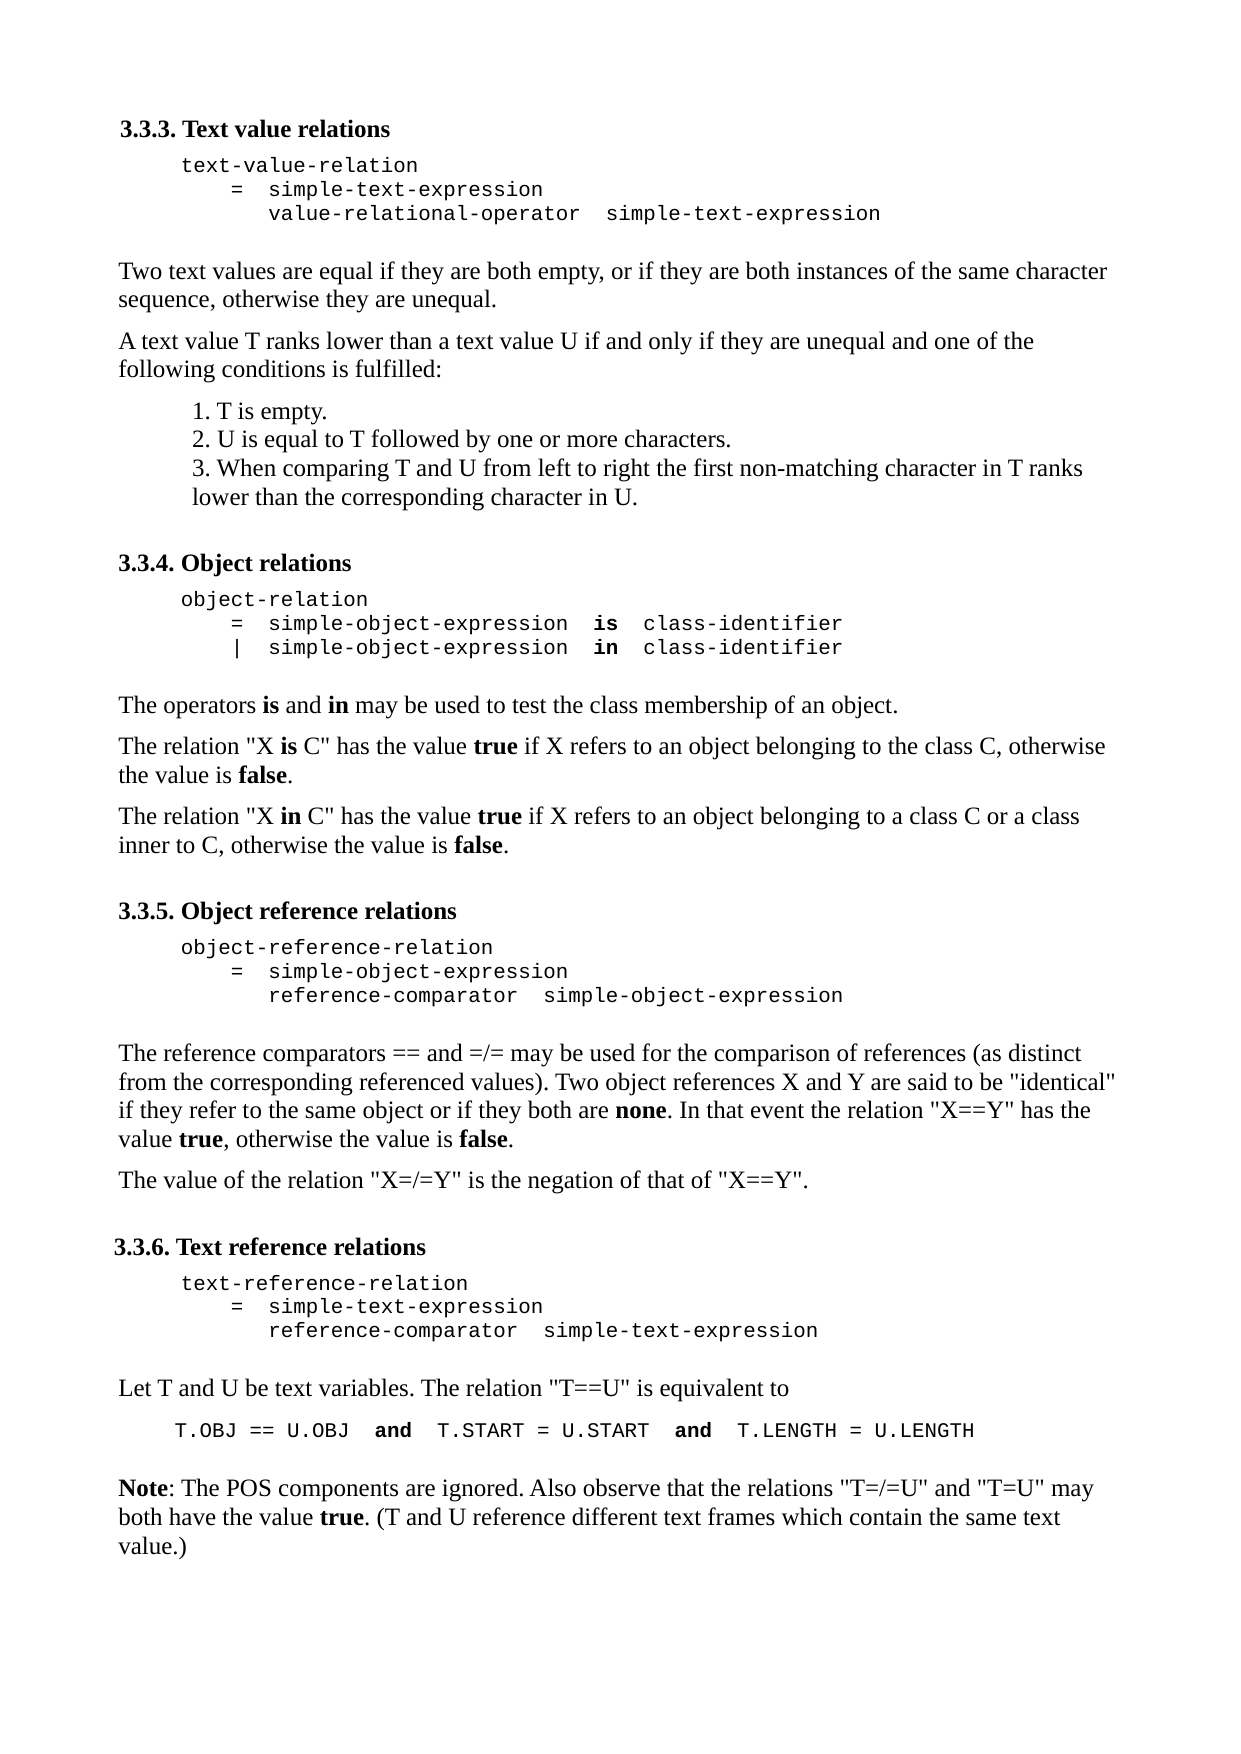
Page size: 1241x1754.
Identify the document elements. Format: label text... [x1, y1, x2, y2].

text Let T and U be text variables. The relation "T==U" is equivalent to [118, 1373, 1122, 1402]
text = simple-object-expression [118, 961, 1122, 985]
subtitle 3.3.5. Object reference relations [118, 896, 1122, 925]
subtitle 3.3.3. Text value relations [120, 114, 1122, 143]
text text-value-relation [118, 155, 1122, 179]
text The relation "X in C" has the value true if X refers to an object belonging to a class C or a class inner to C, otherwise the value is false. [118, 801, 1122, 859]
text = simple-object-expression is class-identifier [118, 613, 1122, 637]
text reference-comparator simple-object-expression [118, 985, 1122, 1008]
text value-relational-operator simple-text-expression [118, 203, 1122, 226]
text | simple-object-expression in class-identifier [118, 637, 1122, 660]
text = simple-text-expression [118, 179, 1122, 203]
list T is empty. [118, 396, 1122, 424]
list When comparing T and U from left to right the first non-matching character in T ranks lower than the corresponding character in U. [118, 453, 1122, 511]
text The operators is and in may be used to test the class membership of an object. [118, 690, 1122, 719]
text = simple-text-expression [118, 1296, 1122, 1320]
text text-reference-relation [118, 1273, 1122, 1296]
text object-reference-relation [118, 937, 1122, 961]
text The reference comparators == and =/= may be used for the comparison of references (as distinct from the corresponding referenced values). Two object references X and Y are said to be "identical" if they refer to the same object or if they both are none. In that event the relation "X==Y" has the value true, otherwise the value is false. [118, 1038, 1122, 1153]
text The value of the relation "X=/=Y" is the negation of that of "X==Y". [118, 1165, 1122, 1194]
text A text value T ranks lower than a text value U if and only if they are unequal and one of the following conditions is fulfilled: [118, 326, 1122, 383]
subtitle 3.3.4. Object relations [118, 548, 1122, 577]
text Two text values are equal if they are both empty, or if they are both instances of the same character sequence, otherwise they are unequal. [118, 256, 1122, 313]
text object-relation [118, 589, 1122, 613]
text Note: The POS components are ignored. Also observe that the relations "T=/=U" and "T=U" may both have the value true. (T and U reference different text frames which contain the same text value.) [118, 1473, 1122, 1560]
text The relation "X is C" has the value true if X refers to an object belonging to the class C, otherwise the value is false. [118, 731, 1122, 789]
list U is equal to T followed by one or more characters. [118, 424, 1122, 453]
text reference-comparator simple-text-expression [118, 1320, 1122, 1344]
text T.OBJ == U.OBJ and T.START = U.START and T.LENGTH = U.LENGTH [118, 1414, 1122, 1444]
subtitle 3.3.6. Text reference relations [113, 1232, 1122, 1260]
